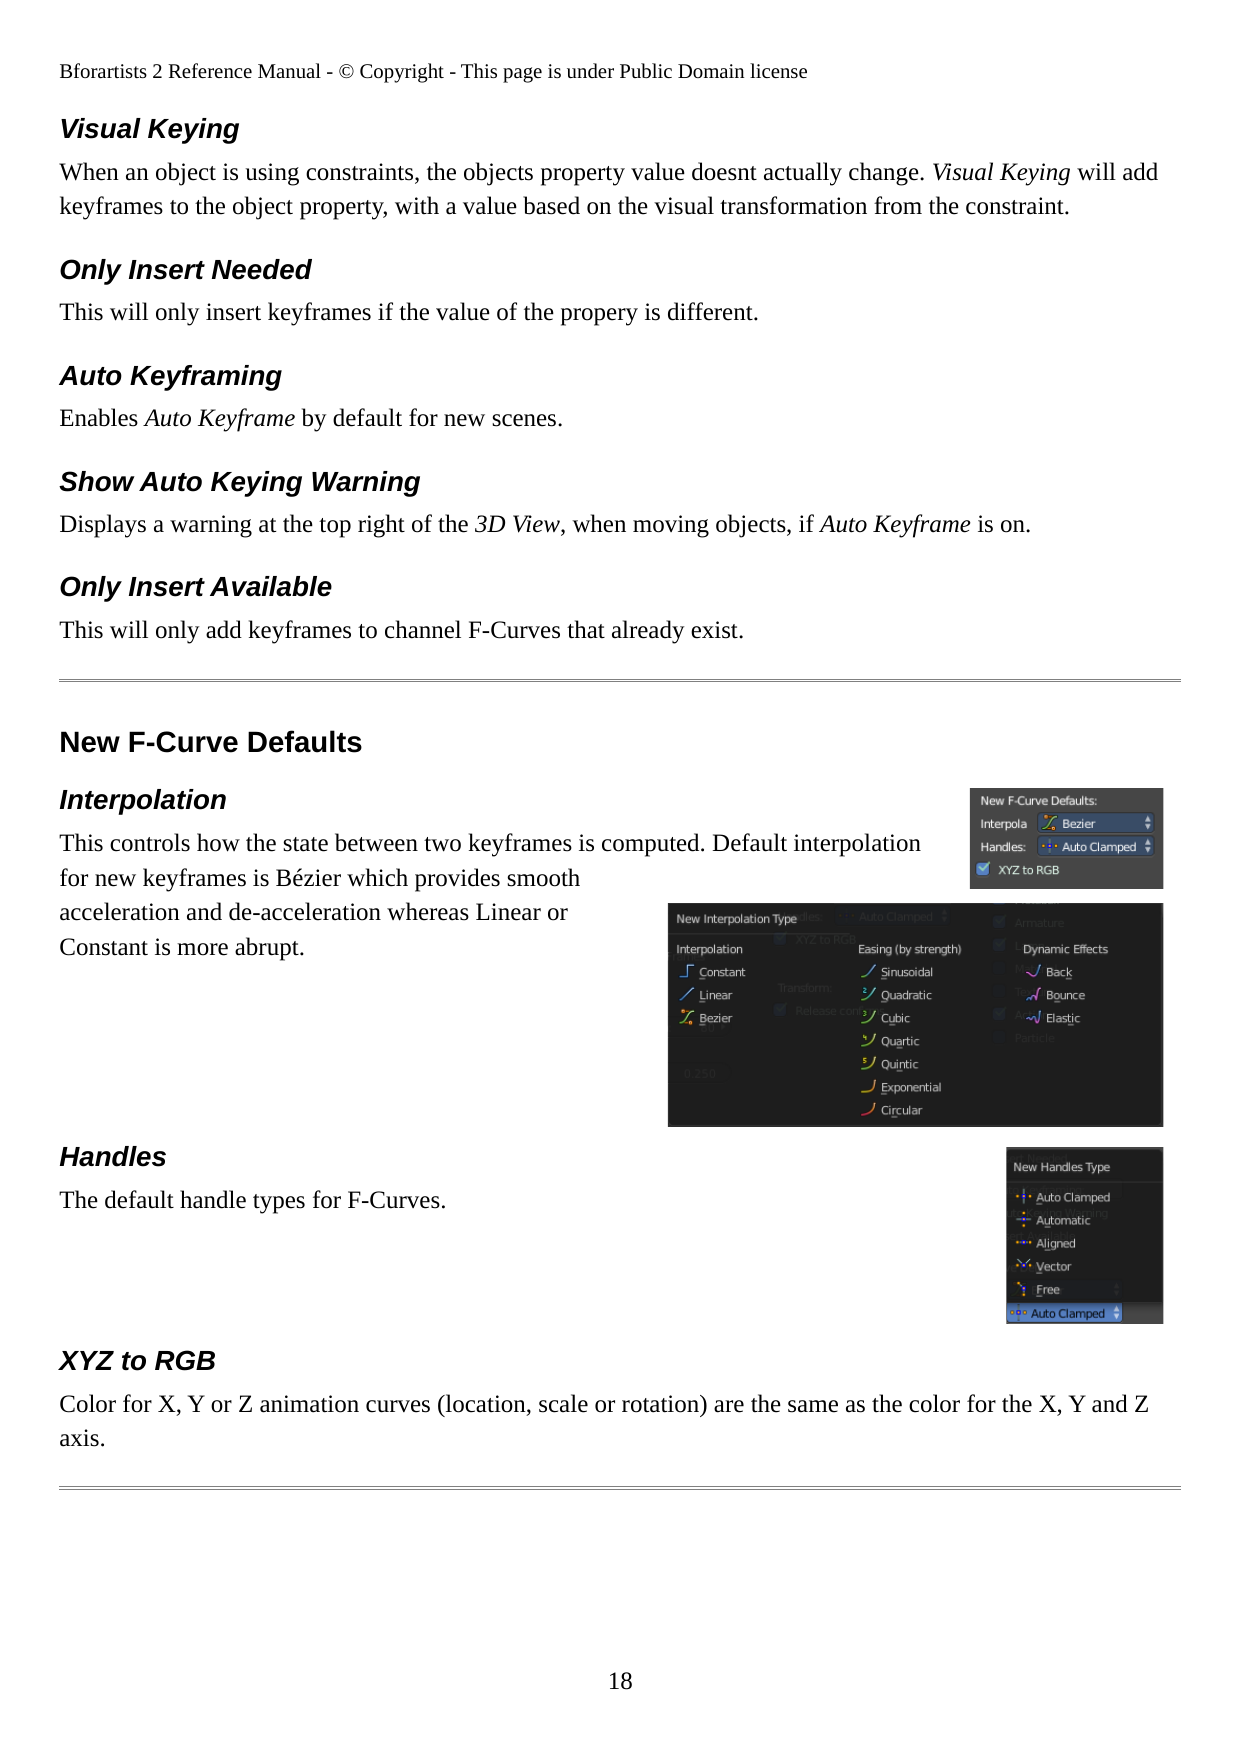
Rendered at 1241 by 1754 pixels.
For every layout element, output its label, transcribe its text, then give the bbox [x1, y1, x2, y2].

subtitle XYZ to RGB [59, 1344, 1181, 1376]
picture [969, 788, 1164, 889]
subtitle Visual Keying [59, 113, 1181, 144]
subtitle Only Insert Needed [59, 253, 1181, 285]
text Color for X, Y or Z animation curves (location, scale or rotation) are the same as the color for the X, Y and Z axis. [59, 1389, 1181, 1452]
subtitle Handles [59, 1140, 1181, 1172]
text This will only add keyframes to channel F-Curves that already exist. [59, 615, 1181, 644]
subtitle Auto Keyframing [59, 359, 1181, 391]
subtitle Interpolation [59, 784, 1181, 816]
subtitle Show Auto Keying Warning [59, 465, 1181, 497]
text Displays a warning at the top right of the 3D View, when moving objects, if Auto Keyframe is on. [59, 509, 1181, 538]
text When an object is using constraints, the objects property value doesnt actually change. Visual Keying will add keyframes to the object property, with a value based on the visual transformation from the constraint. [59, 157, 1181, 220]
text This controls how the state between two keyframes is computed. Default interpolation for new keyframes is Bézier which provides smooth acceleration and de-acceleration whereas Linear or Constant is more abrupt. [59, 828, 1181, 960]
text This will only insert keyframes if the value of the propery is different. [59, 297, 1181, 326]
subtitle New F-Curve Defaults [59, 725, 1181, 759]
subtitle Only Insert Available [59, 571, 1181, 603]
text The default handle types for F-Curves. [59, 1185, 1006, 1213]
picture [667, 903, 1164, 1127]
picture [1006, 1147, 1164, 1324]
text Enables Auto Keyframe by default for new scenes. [59, 403, 1181, 432]
